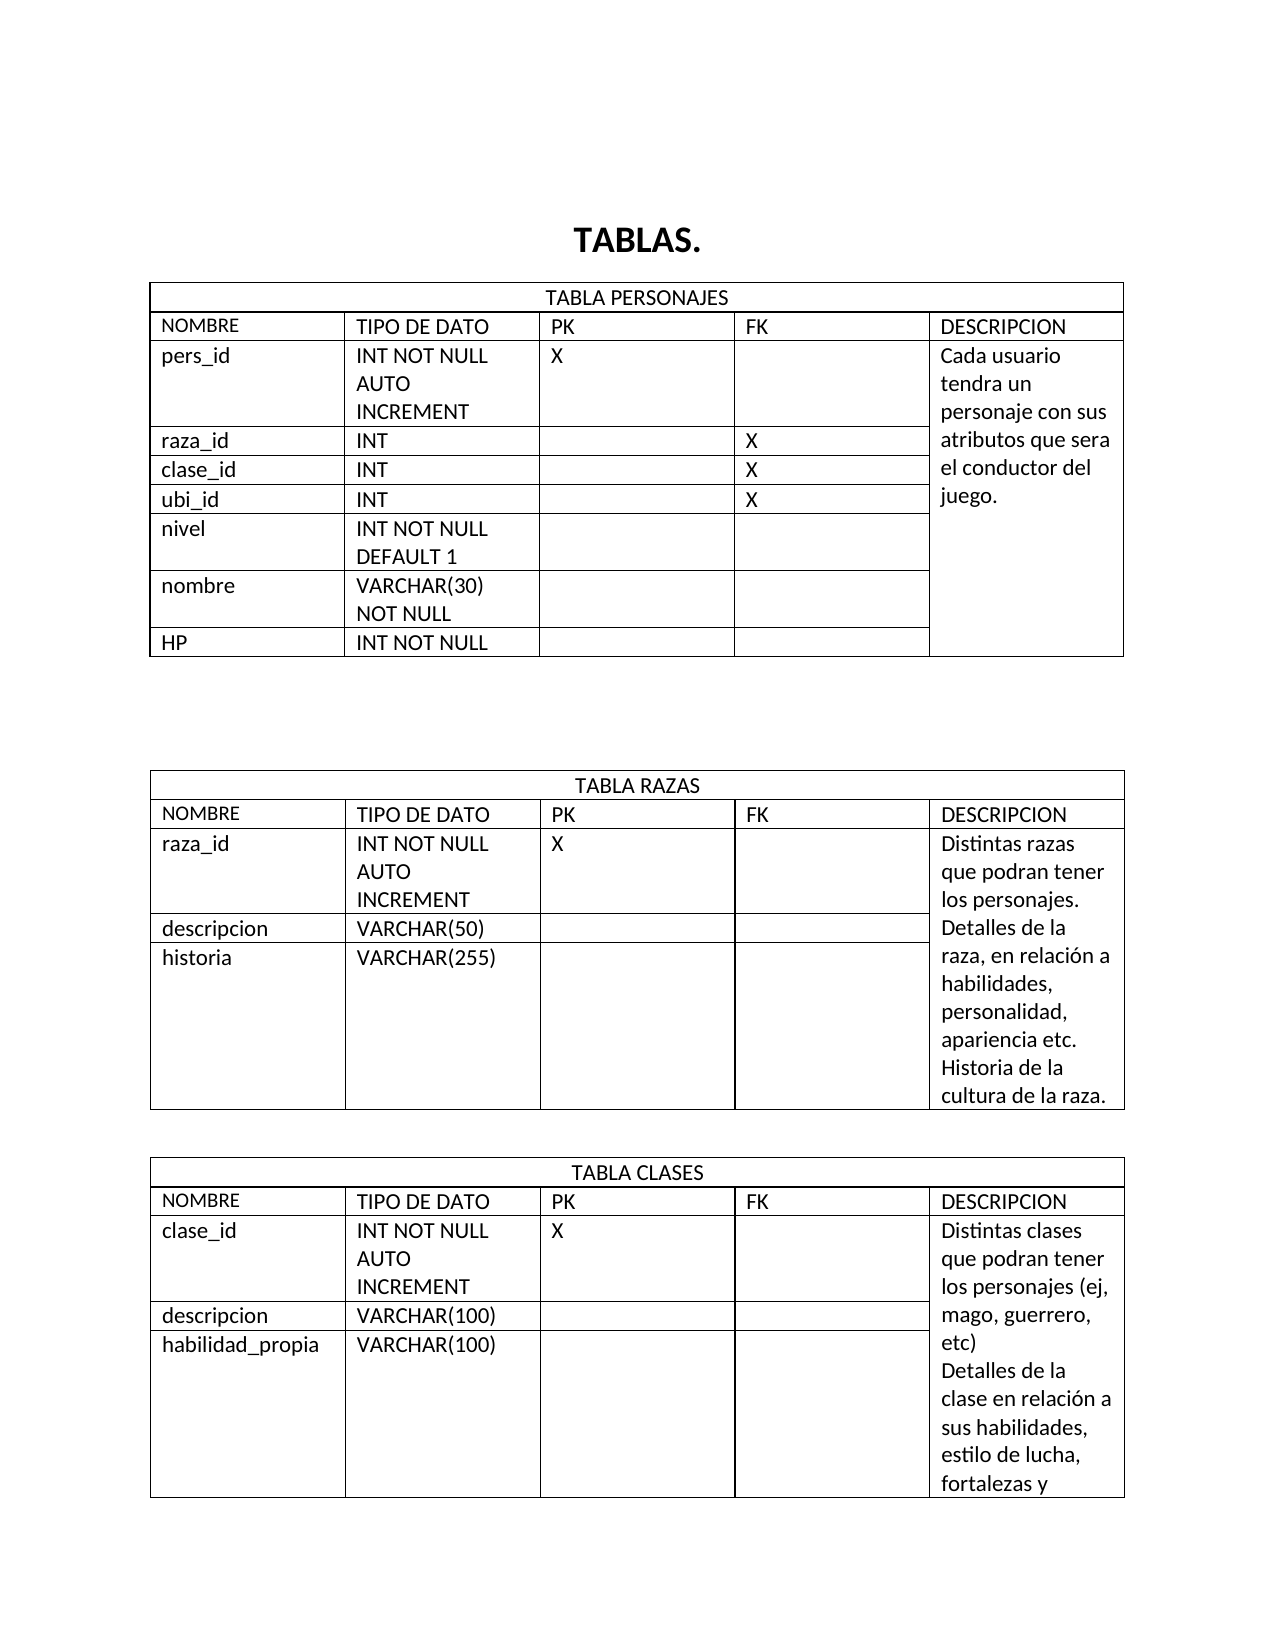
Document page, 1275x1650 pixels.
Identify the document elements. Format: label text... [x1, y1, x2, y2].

table_cell [736, 1302, 929, 1329]
table_cell VARCHAR(50) [346, 914, 540, 942]
table_cell nombre [151, 571, 344, 627]
table_cell [540, 571, 734, 627]
table_cell raza_id [151, 427, 344, 454]
table_cell NOMBRE [151, 313, 344, 340]
table_cell descripcion [151, 1302, 345, 1329]
table_cell ubi_id [151, 485, 344, 513]
table_cell DESCRIPCION [930, 800, 1124, 828]
table_cell PK [540, 313, 734, 340]
table_cell FK [736, 1188, 929, 1215]
table_cell historia [151, 943, 345, 1109]
table_cell INT [345, 427, 539, 454]
table_cell [736, 914, 929, 942]
table_cell [540, 485, 734, 513]
table_cell DESCRIPCION [930, 313, 1123, 340]
text TABLAS. [150, 216, 1125, 262]
table_cell [541, 1302, 734, 1329]
table_cell VARCHAR(30) NOT NULL [345, 571, 539, 627]
table_cell INT NOT NULL AUTO INCREMENT [346, 829, 540, 913]
table_cell TIPO DE DATO [346, 1188, 540, 1215]
table_cell TIPO DE DATO [346, 800, 540, 828]
table_cell [541, 943, 734, 1109]
table_cell Cada usuario tendra un personaje con sus atributos que sera el conductor del juego. [930, 341, 1123, 656]
table_cell Distintas razas que podran tener los personajes. Detalles de la raza, en relación a habilidades, personalidad, apariencia etc. Historia de la cultura de la raza. [930, 829, 1124, 1109]
table_cell clase_id [151, 1216, 345, 1301]
table_cell INT [345, 485, 539, 513]
table_cell VARCHAR(100) [346, 1302, 540, 1329]
table_cell [735, 571, 929, 627]
table_cell habilidad_propia [151, 1331, 345, 1497]
table_cell [736, 943, 929, 1109]
table_cell pers_id [151, 341, 344, 426]
table_cell [541, 914, 734, 942]
table_cell DESCRIPCION [930, 1188, 1124, 1215]
table_cell [540, 427, 734, 454]
table_cell INT NOT NULL AUTO INCREMENT [346, 1216, 540, 1301]
table_header TABLA CLASES [151, 1158, 1124, 1186]
table_cell PK [541, 800, 734, 828]
table_cell VARCHAR(100) [346, 1331, 540, 1497]
table_cell X [540, 341, 734, 426]
table_cell [541, 1331, 734, 1497]
table_cell [736, 1216, 929, 1301]
table_cell HP [151, 628, 344, 656]
table_cell X [735, 427, 929, 454]
table_cell [735, 628, 929, 656]
table_cell NOMBRE [151, 800, 345, 828]
table_cell [735, 514, 929, 570]
table_cell FK [735, 313, 929, 340]
table_cell X [735, 456, 929, 484]
table_cell descripcion [151, 914, 345, 942]
table_cell [736, 829, 929, 913]
table_cell [540, 456, 734, 484]
table_cell raza_id [151, 829, 345, 913]
table_cell VARCHAR(255) [346, 943, 540, 1109]
table_cell [735, 341, 929, 426]
table_cell X [541, 829, 734, 913]
table_cell NOMBRE [151, 1188, 345, 1215]
table_cell X [541, 1216, 734, 1301]
table_cell INT [345, 456, 539, 484]
table_cell [540, 514, 734, 570]
table_header TABLA RAZAS [151, 771, 1124, 799]
table_cell [736, 1331, 929, 1497]
table_cell nivel [151, 514, 344, 570]
table_cell clase_id [151, 456, 344, 484]
table_header TABLA PERSONAJES [151, 283, 1123, 311]
table_cell [540, 628, 734, 656]
table_cell TIPO DE DATO [345, 313, 539, 340]
table_cell INT NOT NULL AUTO INCREMENT [345, 341, 539, 426]
table_cell INT NOT NULL [345, 628, 539, 656]
table_cell PK [541, 1188, 734, 1215]
table_cell INT NOT NULL DEFAULT 1 [345, 514, 539, 570]
table_cell FK [736, 800, 929, 828]
table_cell Distintas clases que podran tener los personajes (ej, mago, guerrero, etc) Detalles de la clase en relación a sus habilidades, estilo de lucha, fortalezas y debilidades Descripcion de habilidad principal de la clase [930, 1216, 1124, 1497]
table_cell X [735, 485, 929, 513]
